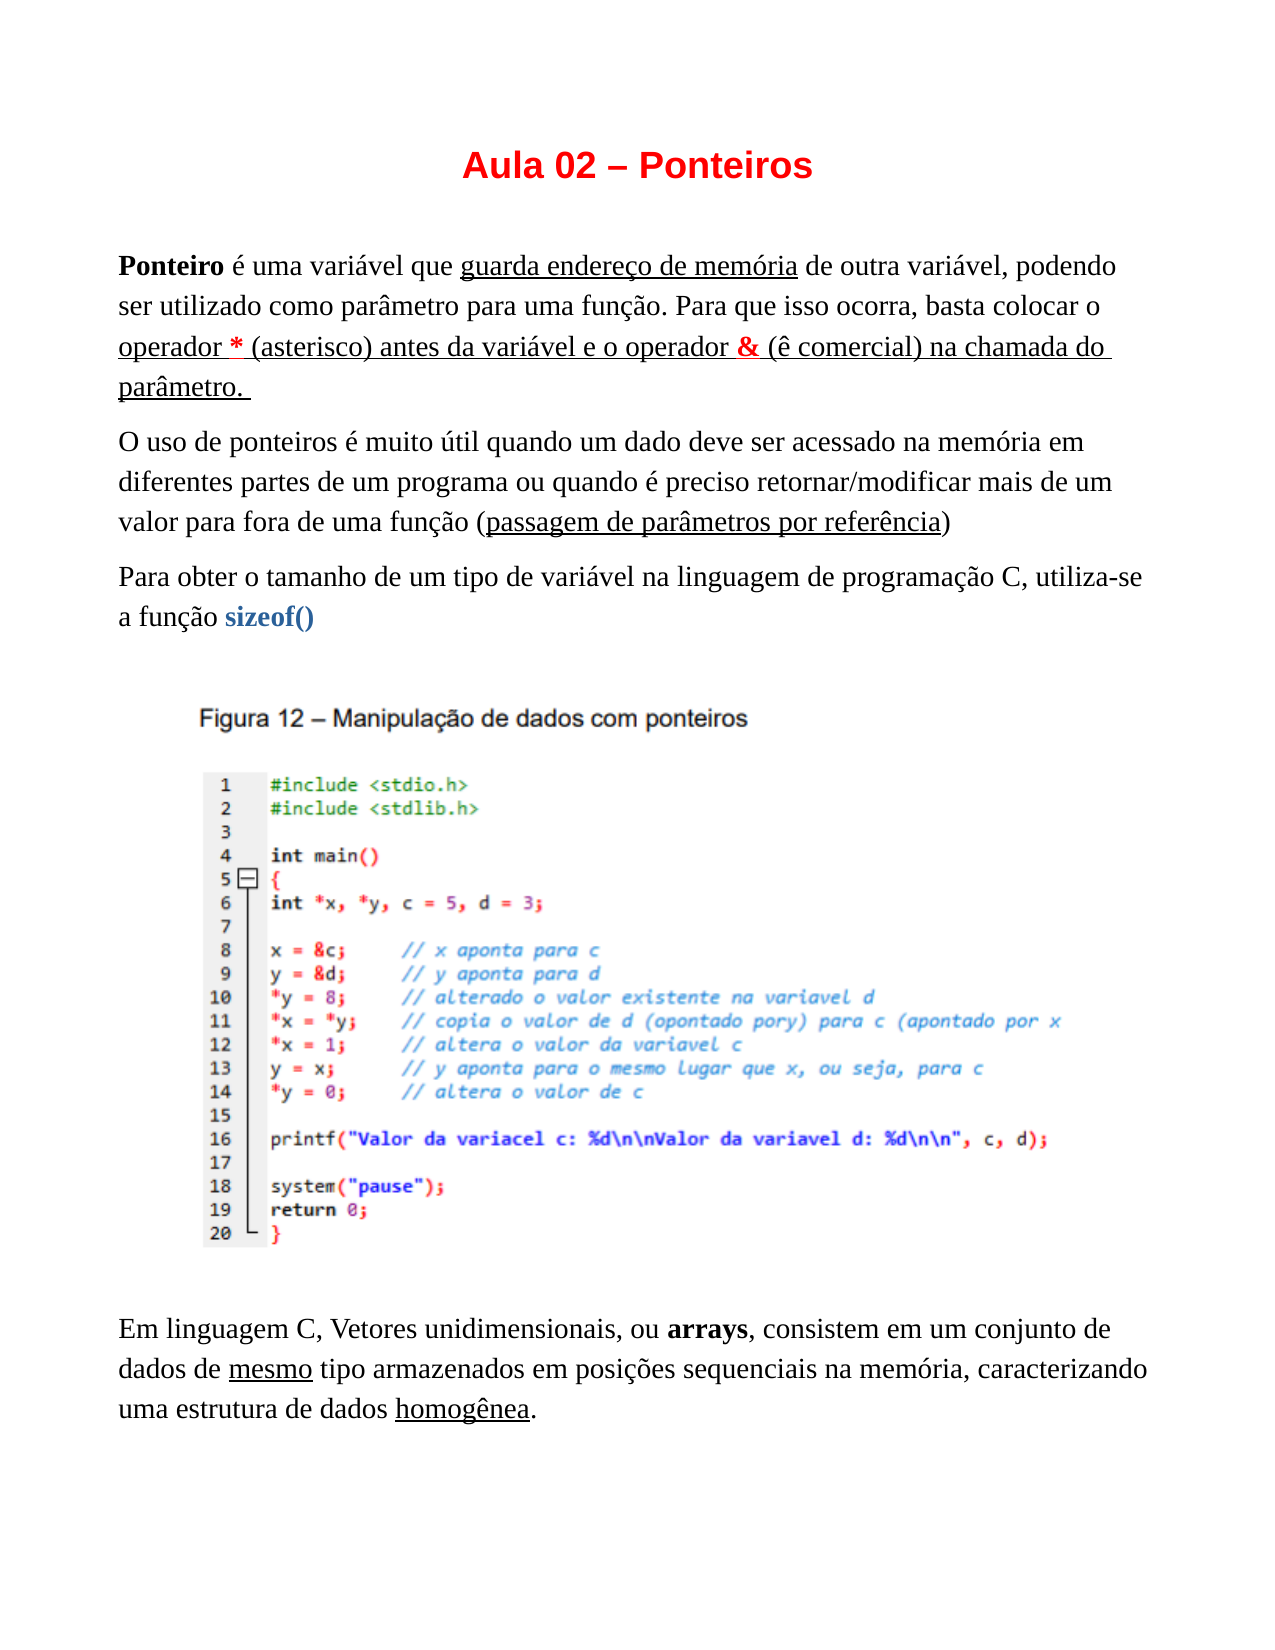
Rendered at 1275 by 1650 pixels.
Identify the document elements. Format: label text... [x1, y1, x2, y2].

text O uso de ponteiros é muito útil quando um dado deve ser acessado na memória em diferentes partes de um programa ou quando é preciso retornar/modificar mais de um valor para fora de uma função (passagem de parâmetros por referência) [118, 424, 1157, 538]
text Em linguagem C, Vetores unidimensionais, ou arrays, consistem em um conjunto de dados de mesmo tipo armazenados em posições sequenciais na memória, caracterizando uma estrutura de dados homogênea. [118, 1311, 1157, 1425]
text Para obter o tamanho de um tipo de variável na linguagem de programação C, utiliza-se a função sizeof() [118, 559, 1157, 633]
text Ponteiro é uma variável que guarda endereço de memória de outra variável, podendo ser utilizado como parâmetro para uma função. Para que isso ocorra, basta colocar o operador * (asterisco) antes da variável e o operador & (ê comercial) na chamada do parâmetro. [118, 248, 1157, 402]
picture [194, 703, 1081, 1257]
subtitle Aula 02 – Ponteiros [118, 143, 1157, 187]
